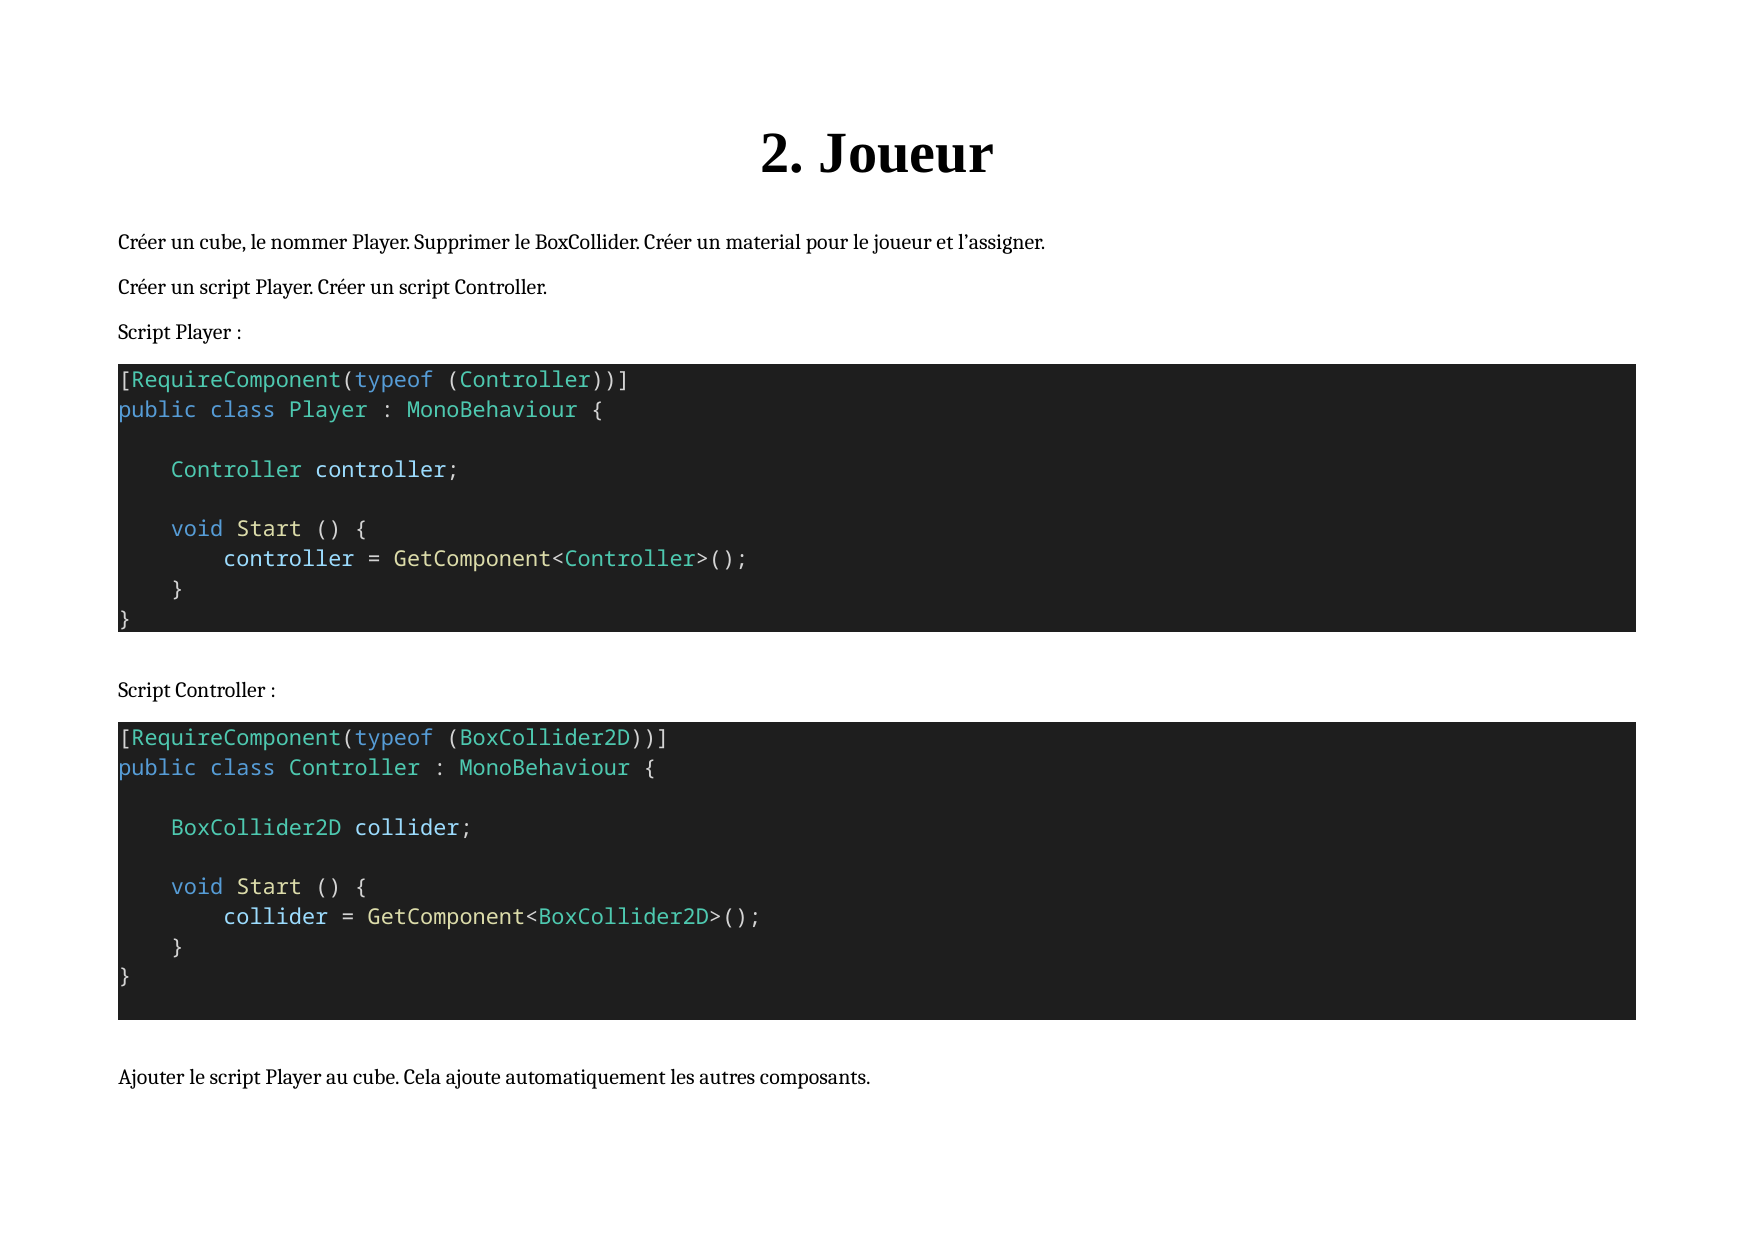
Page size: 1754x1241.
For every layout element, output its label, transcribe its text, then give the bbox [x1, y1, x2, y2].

text } [118, 573, 1636, 603]
text controller = GetComponent<Controller>(); [118, 543, 1636, 573]
text Ajouter le script Player au cube. Cela ajoute automatiquement les autres composants. [118, 1065, 1636, 1090]
text Créer un script Player. Créer un script Controller. [118, 275, 1636, 300]
text collider = GetComponent<BoxCollider2D>(); [118, 901, 1636, 931]
text } [118, 960, 1636, 990]
text Créer un cube, le nommer Player. Supprimer le BoxCollider. Créer un material pour le joueur et l’assigner. [118, 230, 1636, 255]
text Script Player : [118, 319, 1636, 345]
text Controller controller; [118, 454, 1636, 483]
text BoxCollider2D collider; [118, 811, 1636, 841]
text Script Controller : [118, 677, 1636, 702]
text public class Controller : MonoBehaviour { [118, 752, 1636, 782]
subtitle 2. Joueur [118, 118, 1636, 185]
text void Start () { [118, 871, 1636, 901]
text void Start () { [118, 513, 1636, 543]
text [RequireComponent(typeof (Controller))] [118, 364, 1636, 394]
text [RequireComponent(typeof (BoxCollider2D))] [118, 722, 1636, 752]
text } [118, 603, 1636, 632]
text } [118, 931, 1636, 960]
text public class Player : MonoBehaviour { [118, 394, 1636, 424]
